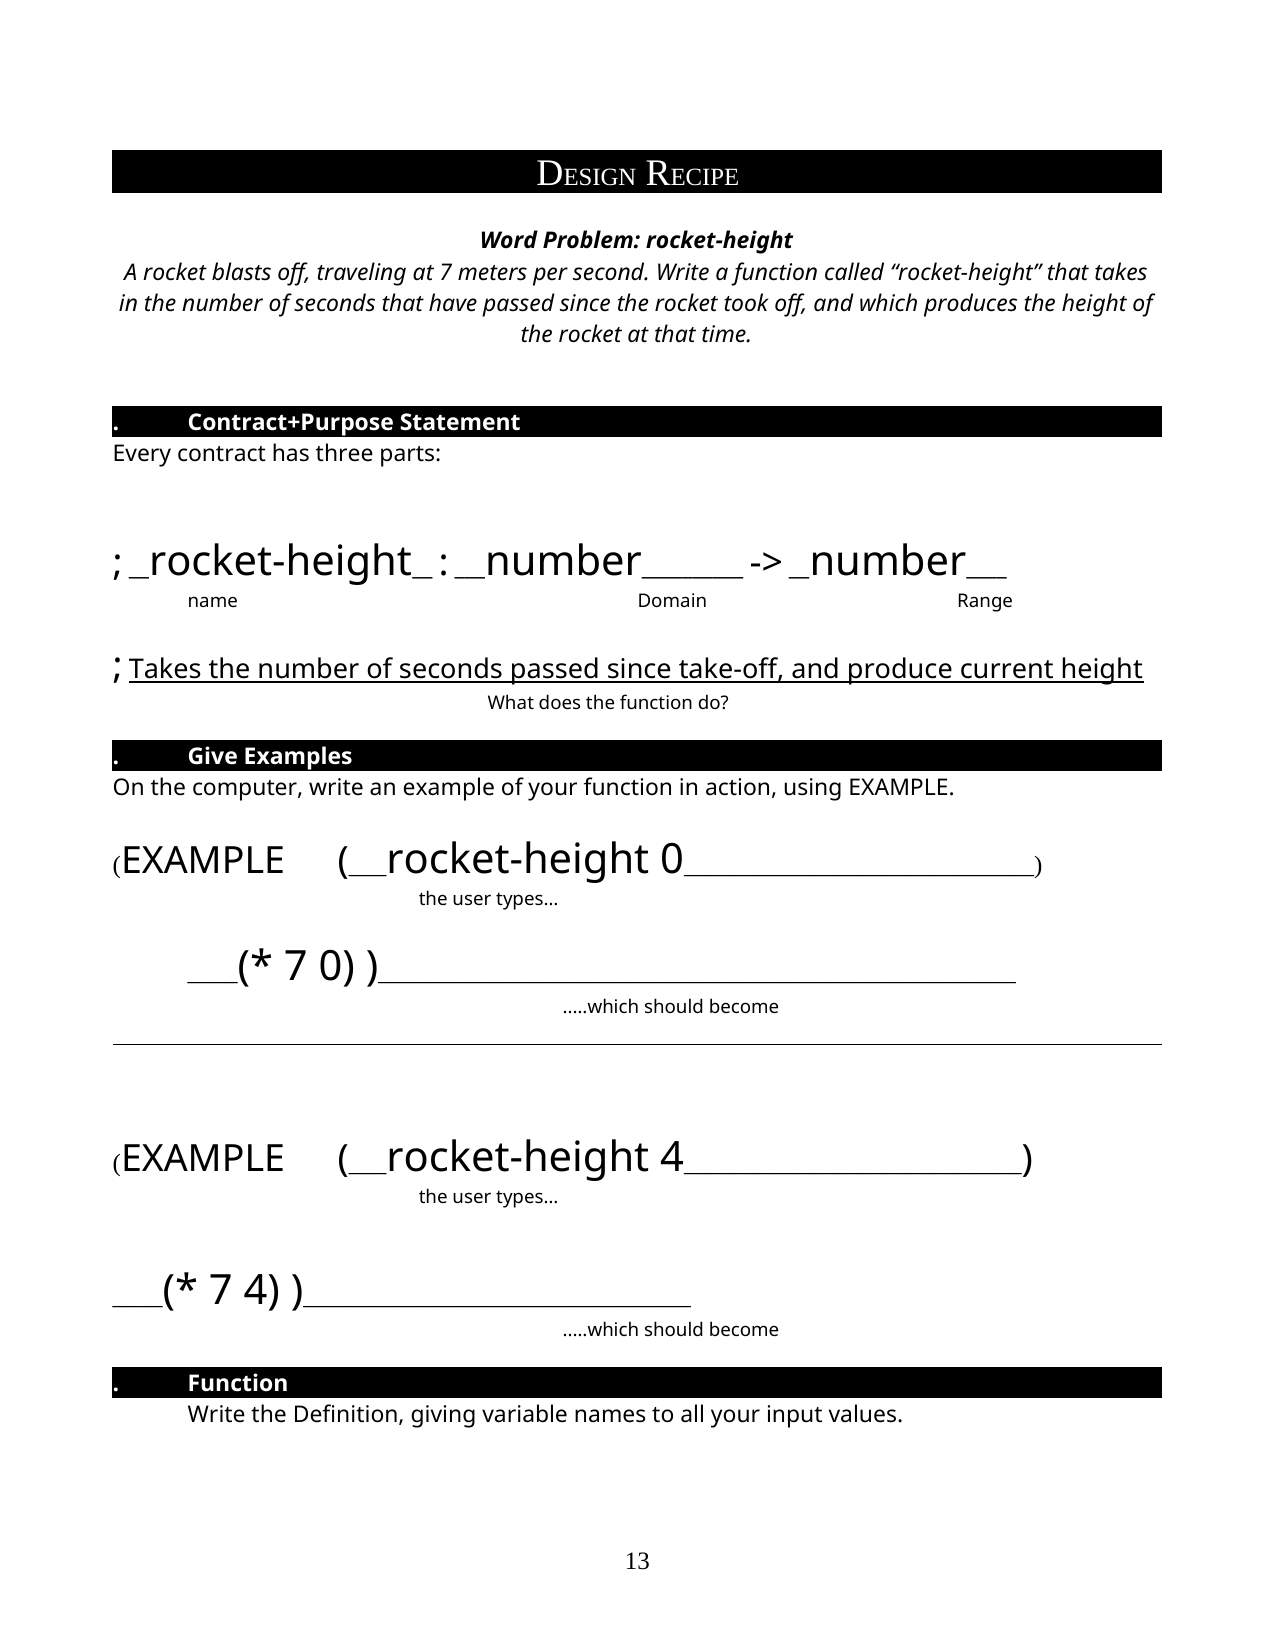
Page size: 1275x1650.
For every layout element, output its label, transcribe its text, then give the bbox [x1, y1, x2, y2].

text ..…which should become [487, 993, 1162, 1018]
text A rocket blasts off, traveling at 7 meters per second. Write a function called “rocket-height” that takes in the number of seconds that have passed since the rocket took off, and which produces the height of the rocket at that time. [112, 256, 1162, 349]
text ; Takes the number of seconds passed since take-off, and produce current height [112, 638, 1162, 689]
text the user types… [337, 1183, 1162, 1209]
text (EXAMPLE (___rocket-height 0____________________________) [112, 828, 1162, 885]
list Write the Definition, giving variable names to all your input values. [150, 1398, 1162, 1430]
text Word Problem: rocket-height [112, 224, 1162, 256]
text ____(* 7 0) )___________________________________________________ [112, 936, 1162, 993]
text ____(* 7 4) )_______________________________ [112, 1260, 1162, 1317]
subtitle Give Examples [112, 740, 1162, 771]
subtitle Contract+Purpose Statement [112, 406, 1162, 437]
text ..…which should become [487, 1317, 1162, 1342]
subtitle Function [112, 1367, 1162, 1398]
text the user types… [337, 885, 1162, 911]
text name Domain Range [112, 587, 1162, 613]
text Every contract has three parts: [112, 437, 1162, 468]
text ; __rocket-height__ : ___number__________ -> __number____ [112, 531, 1162, 587]
subtitle Design Recipe [112, 150, 1162, 193]
text On the computer, write an example of your function in action, using EXAMPLE. [112, 771, 1162, 802]
text (EXAMPLE (___rocket-height 4___________________________) [112, 1127, 1162, 1183]
text What does the function do? [112, 689, 1162, 715]
